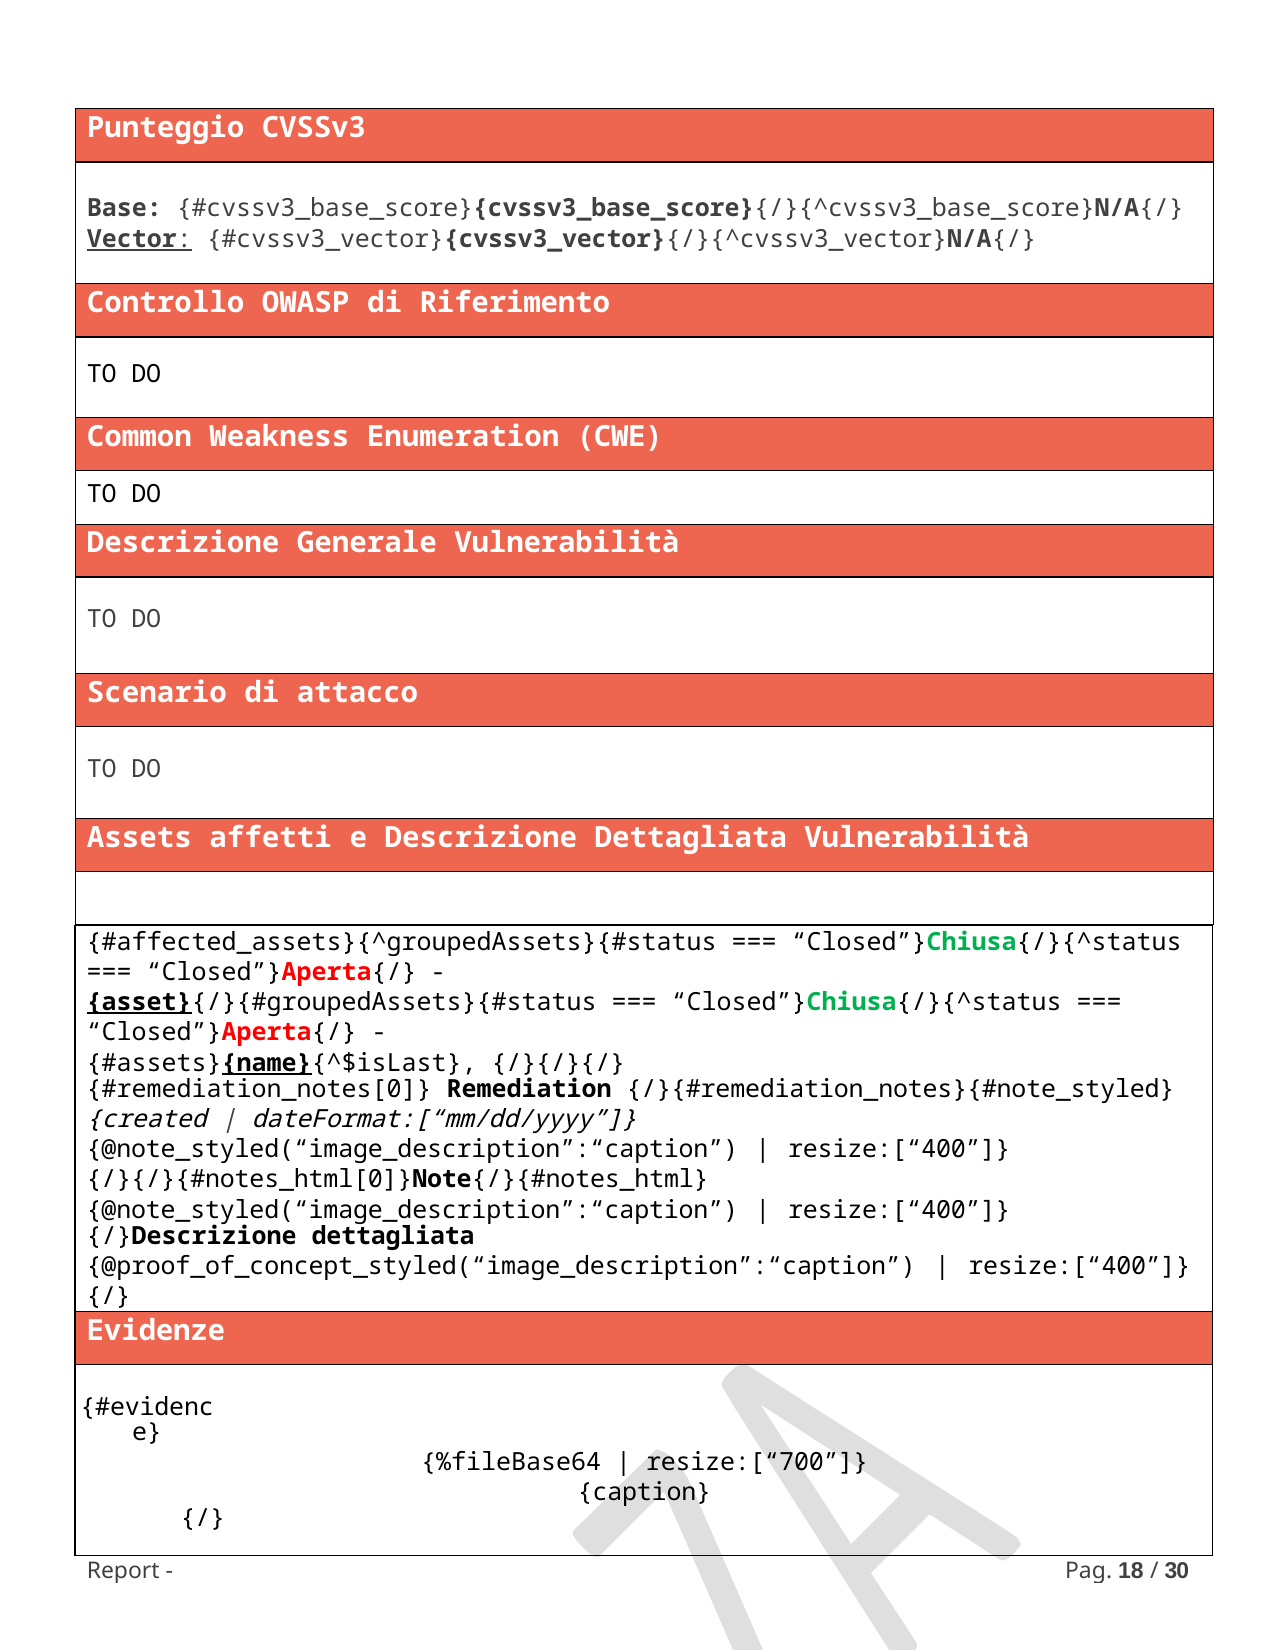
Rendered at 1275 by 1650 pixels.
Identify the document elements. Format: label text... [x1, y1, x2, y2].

table_cell TO DO [76, 727, 1213, 818]
table_cell Assets affetti e Descrizione Dettagliata Vulnerabilità [76, 819, 1213, 871]
table_cell Evidenze [76, 1312, 1212, 1364]
table_cell Base: {#cvssv3_base_score}{cvssv3_base_score}{/}{^cvssv3_base_score}N/A{/} Vector: {#cvssv3_vector}{cvssv3_vector}{/}{^cvssv3_vector}N/A{/} [76, 163, 1213, 283]
table_header {#affected_assets}{^groupedAssets}{#status === “Closed”}Chiusa{/}{^status === “Closed”}Aperta{/} - {asset}{/}{#groupedAssets}{#status === “Closed”}Chiusa{/}{^status === “Closed”}Aperta{/} - {#assets}{name}{^$isLast}, {/}{/}{/} {#remediation_notes[0]} Remediation {/}{#remediation_notes}{#note_styled} {created | dateFormat:[“mm/dd/yyyy”]} {@note_styled(“image_description”:“caption”) | resize:[“400”]} {/}{/}{#notes_html[0]}Note{/}{#notes_html} {@note_styled(“image_description”:“caption”) | resize:[“400”]} {/}Descrizione dettagliata {@proof_of_concept_styled(“image_description”:“caption”) | resize:[“400”]} {/} [76, 926, 1212, 1311]
table_cell Common Weakness Enumeration (CWE) [76, 418, 1213, 470]
table_cell [76, 872, 1213, 924]
table_cell TO DO [76, 338, 1213, 417]
table_cell Punteggio CVSSv3 [76, 109, 1213, 161]
table_cell Controllo OWASP di Riferimento [76, 284, 1213, 336]
table_cell {#evidence} {%fileBase64 | resize:[“700”]} {caption} {/} [76, 1365, 1212, 1555]
table_cell TO DO [76, 471, 1213, 523]
table_cell Descrizione Generale Vulnerabilità [76, 525, 1213, 576]
table_cell Scenario di attacco [76, 674, 1213, 726]
table_cell TO DO [76, 578, 1213, 673]
